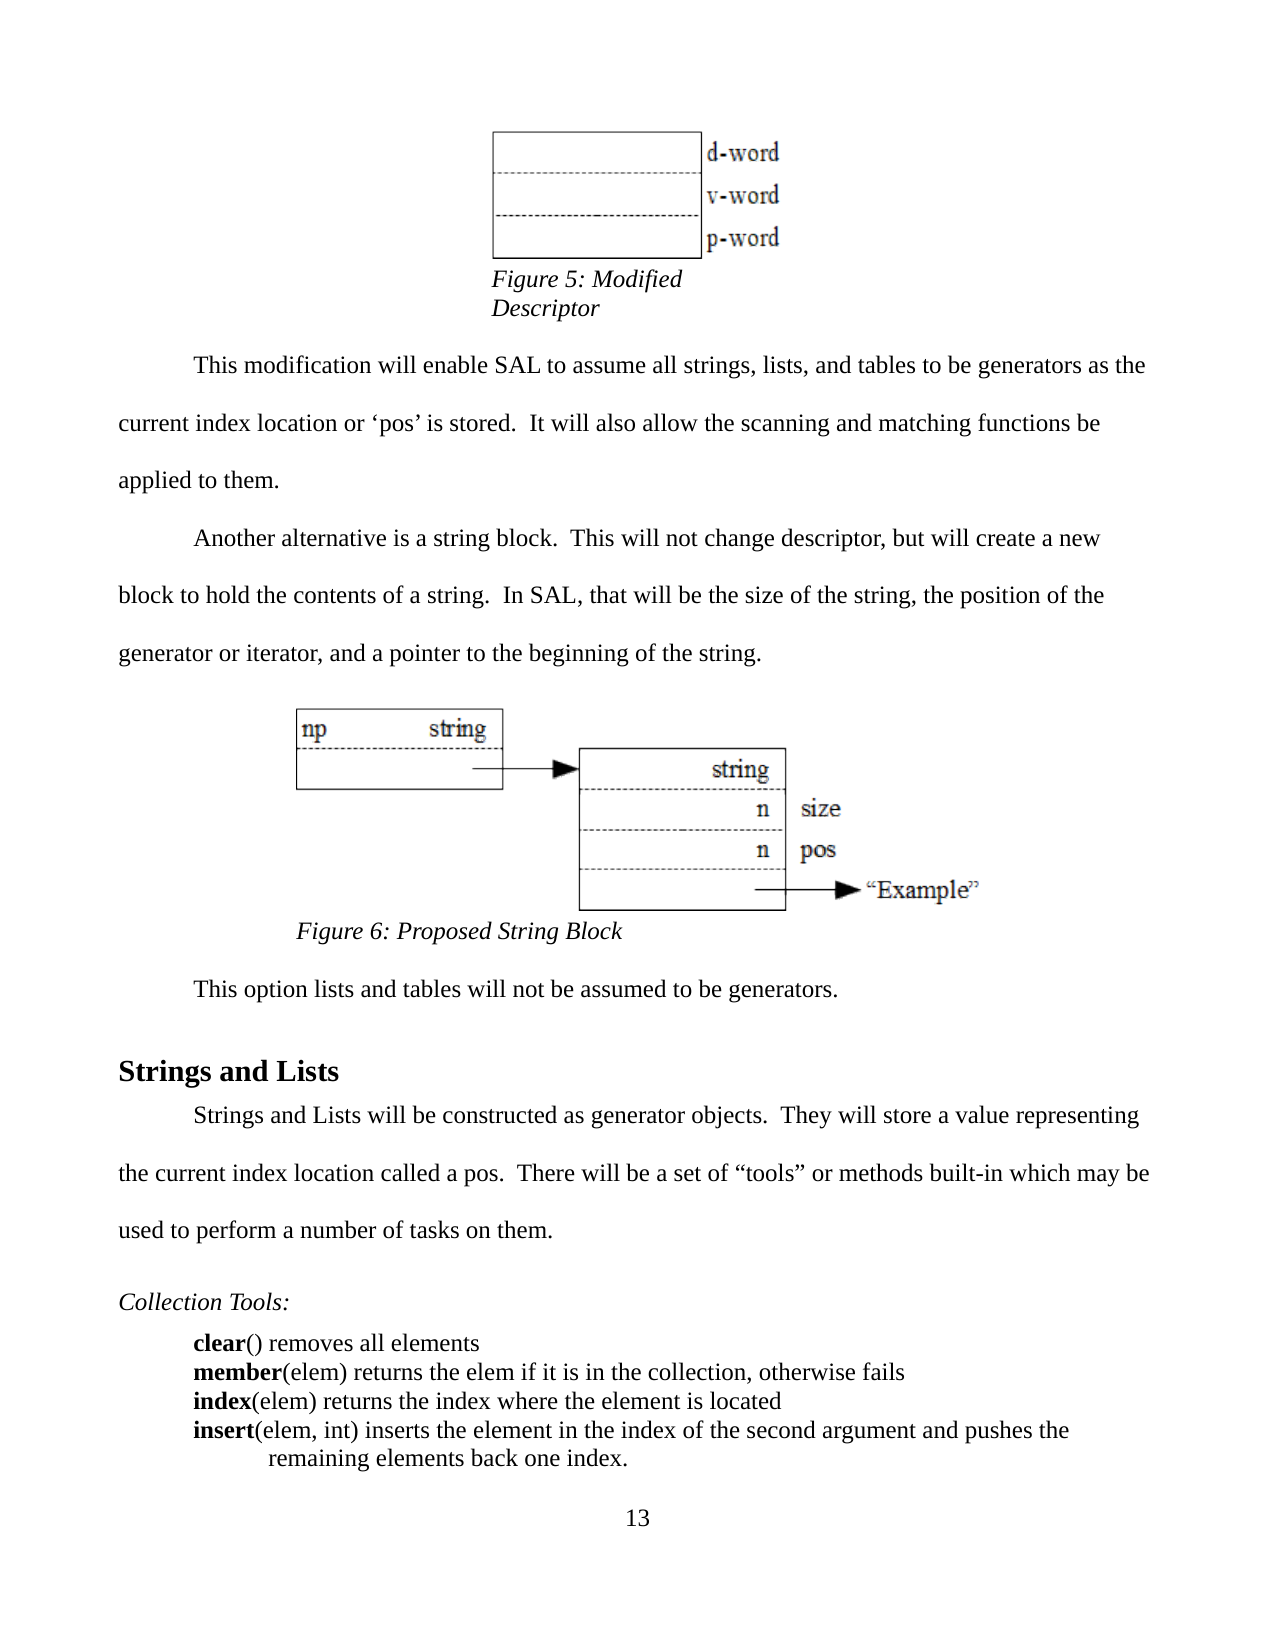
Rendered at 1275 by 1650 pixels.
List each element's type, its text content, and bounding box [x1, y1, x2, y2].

list insert(elem, int) inserts the element in the index of the second argument and pushes the remaining elements back one index. [193, 1415, 1082, 1472]
text This option lists and tables will not be assumed to be generators. [118, 695, 1157, 1003]
text This modification will enable SAL to assume all strings, lists, and tables to be generators as the current index location or ‘pos’ is stored. It will also allow the scanning and matching functions be applied to them. [118, 118, 1157, 494]
list index(elem) returns the index where the element is located [193, 1386, 1082, 1415]
text Figure 6: Proposed String Block [296, 911, 979, 945]
subtitle Collection Tools: [118, 1287, 1157, 1316]
text Strings and Lists will be constructed as generator objects. They will store a value representing the current index location called a pos. There will be a set of “tools” or methods built-in which may be used to perform a number of tasks on them. [118, 1100, 1157, 1244]
list member(elem) returns the elem if it is in the collection, otherwise fails [193, 1357, 1082, 1386]
picture [296, 707, 979, 911]
subtitle Strings and Lists [118, 1052, 1157, 1088]
text Figure 5: Modified Descriptor [491, 259, 784, 322]
text Another alternative is a string block. This will not change descriptor, but will create a new block to hold the contents of a string. In SAL, that will be the size of the string, the position of the generator or iterator, and a pointer to the beginning of the string. [118, 523, 1157, 667]
list clear() removes all elements [193, 1328, 1082, 1357]
picture [491, 130, 784, 259]
